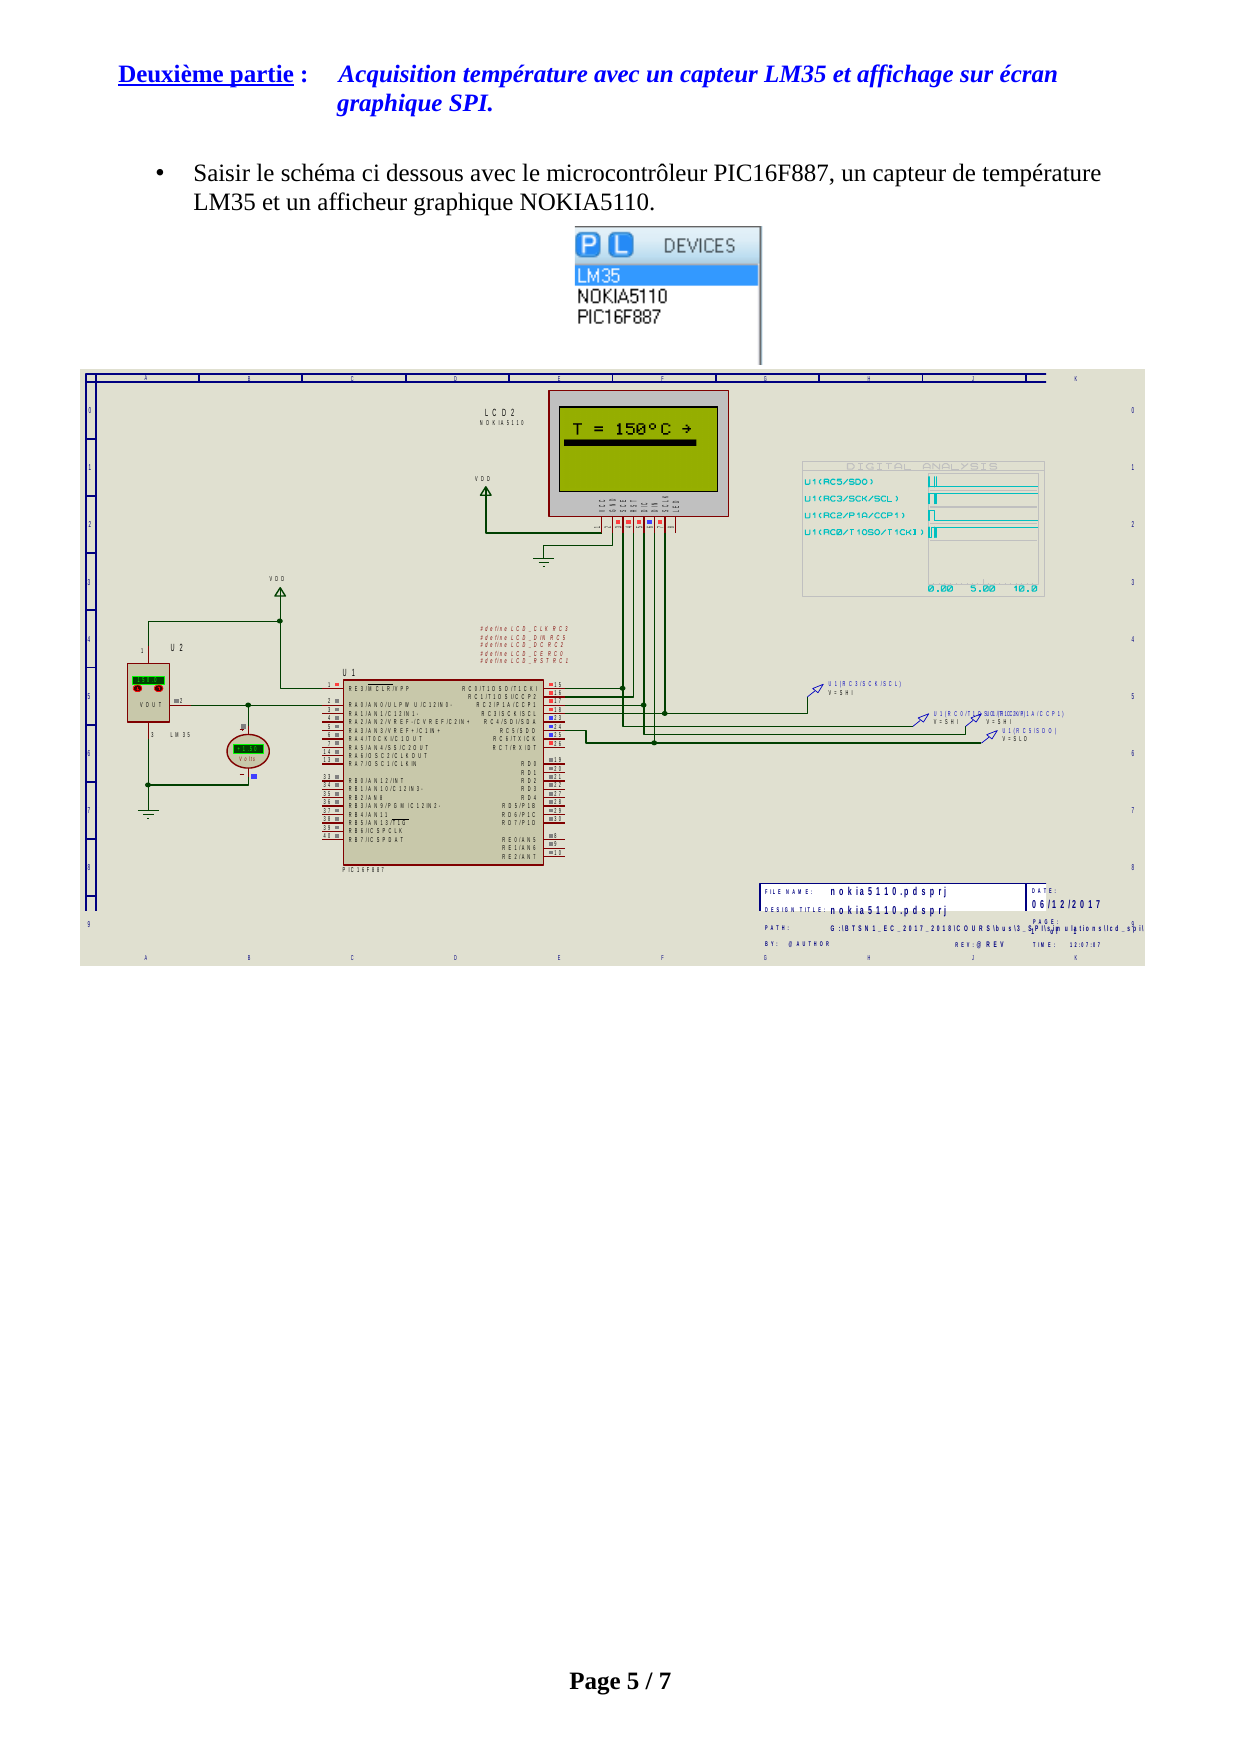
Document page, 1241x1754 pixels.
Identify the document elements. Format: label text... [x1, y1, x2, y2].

text Deuxième partie : Acquisition température avec un capteur LM35 et affichage sur écran graphique SPI. [118, 59, 1122, 145]
picture [574, 226, 763, 365]
list Saisir le schéma ci dessous avec le microcontrôleur PIC16F887, un capteur de température LM35 et un afficheur graphique NOKIA5110. [156, 158, 1122, 215]
